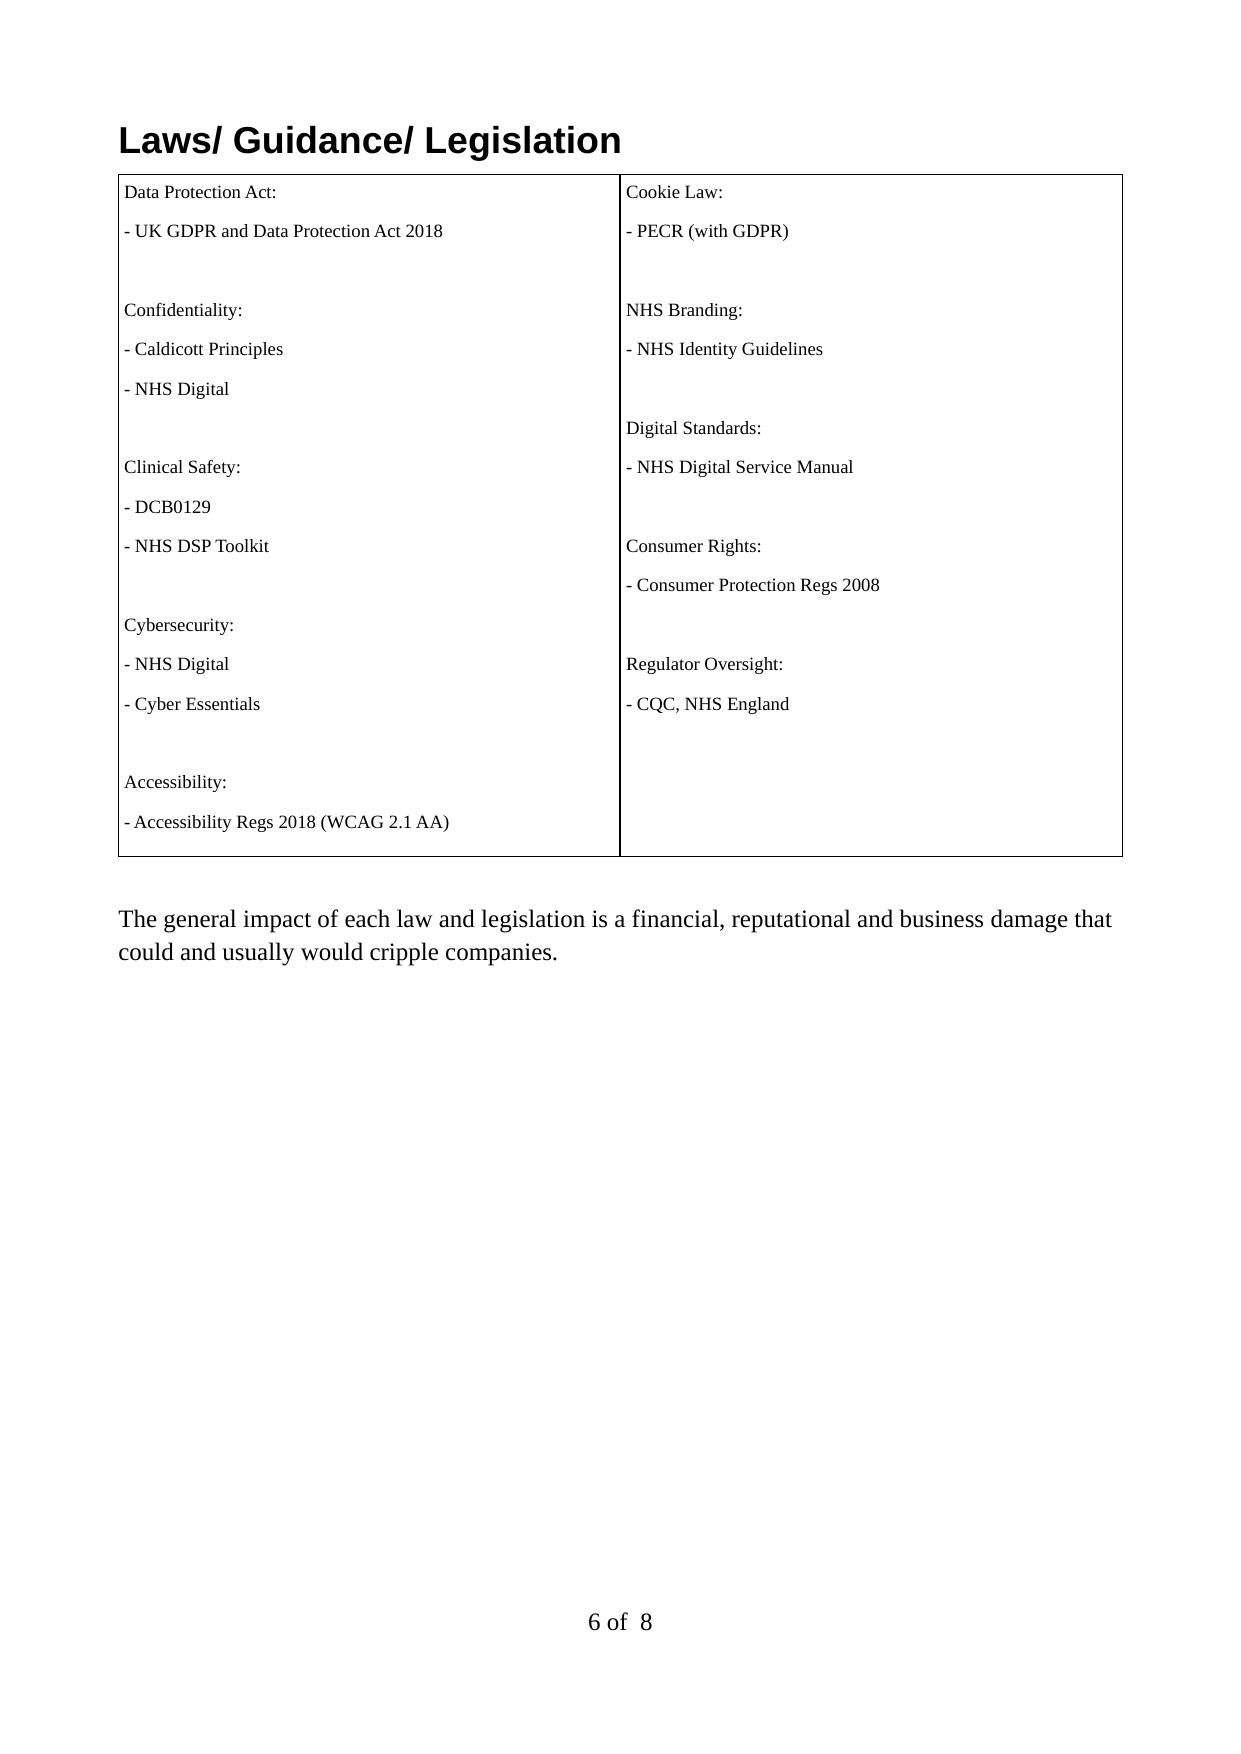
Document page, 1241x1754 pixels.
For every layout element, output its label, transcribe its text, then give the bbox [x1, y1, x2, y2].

table_header Cookie Law: - PECR (with GDPR) NHS Branding: - NHS Identity Guidelines Digital Standards: - NHS Digital Service Manual Consumer Rights: - Consumer Protection Regs 2008 Regulator Oversight: - CQC, NHS England [621, 175, 1122, 856]
text The general impact of each law and legislation is a financial, reputational and business damage that could and usually would cripple companies. [118, 904, 1122, 966]
subtitle Laws/ Guidance/ Legislation [118, 118, 1122, 161]
table_header Data Protection Act: - UK GDPR and Data Protection Act 2018 Confidentiality: - Caldicott Principles - NHS Digital Clinical Safety: - DCB0129 - NHS DSP Toolkit Cybersecurity: - NHS Digital - Cyber Essentials Accessibility: - Accessibility Regs 2018 (WCAG 2.1 AA) [119, 175, 619, 856]
